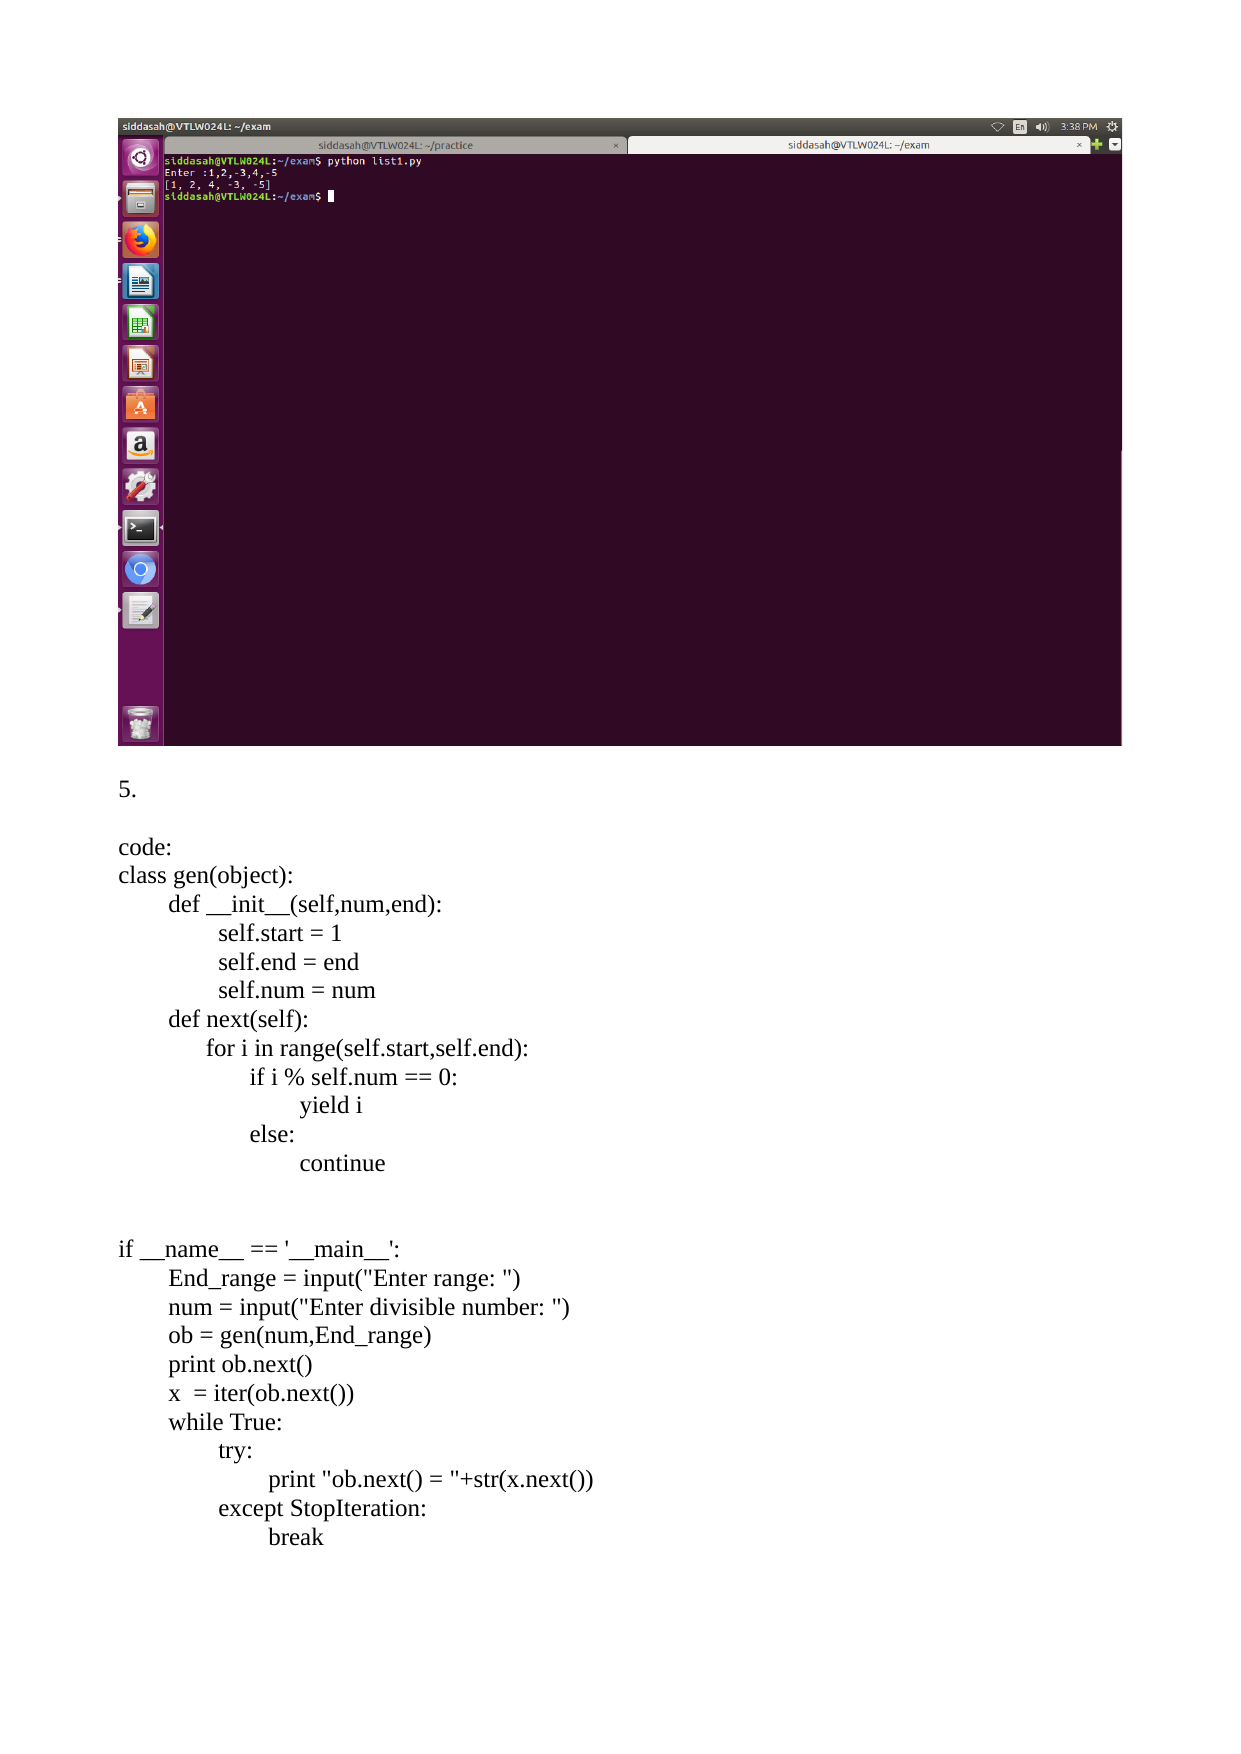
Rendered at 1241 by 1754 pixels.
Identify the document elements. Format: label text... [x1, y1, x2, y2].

text else: [118, 1119, 1122, 1148]
text num = input("Enter divisible number: ") [118, 1292, 1122, 1321]
text self.end = end [118, 947, 1122, 976]
text if i % self.num == 0: [118, 1062, 1122, 1091]
text try: [118, 1436, 1122, 1464]
text def __init__(self,num,end): [118, 889, 1122, 918]
text for i in range(self.start,self.end): [118, 1033, 1122, 1062]
text break [118, 1522, 1122, 1551]
text x = iter(ob.next()) [118, 1378, 1122, 1407]
text except StopIteration: [118, 1493, 1122, 1522]
text yield i [118, 1091, 1122, 1119]
text 5. [118, 774, 1122, 803]
text def next(self): [118, 1004, 1122, 1033]
text class gen(object): [118, 861, 1122, 889]
text while True: [118, 1407, 1122, 1436]
text self.start = 1 [118, 918, 1122, 947]
text if __name__ == '__main__': [118, 1234, 1122, 1263]
text continue [118, 1148, 1122, 1177]
text print "ob.next() = "+str(x.next()) [118, 1464, 1122, 1493]
text code: [118, 832, 1122, 861]
text End_range = input("Enter range: ") [118, 1263, 1122, 1292]
text print ob.next() [118, 1349, 1122, 1378]
text ob = gen(num,End_range) [118, 1321, 1122, 1349]
text self.num = num [118, 976, 1122, 1004]
picture [118, 118, 1123, 746]
